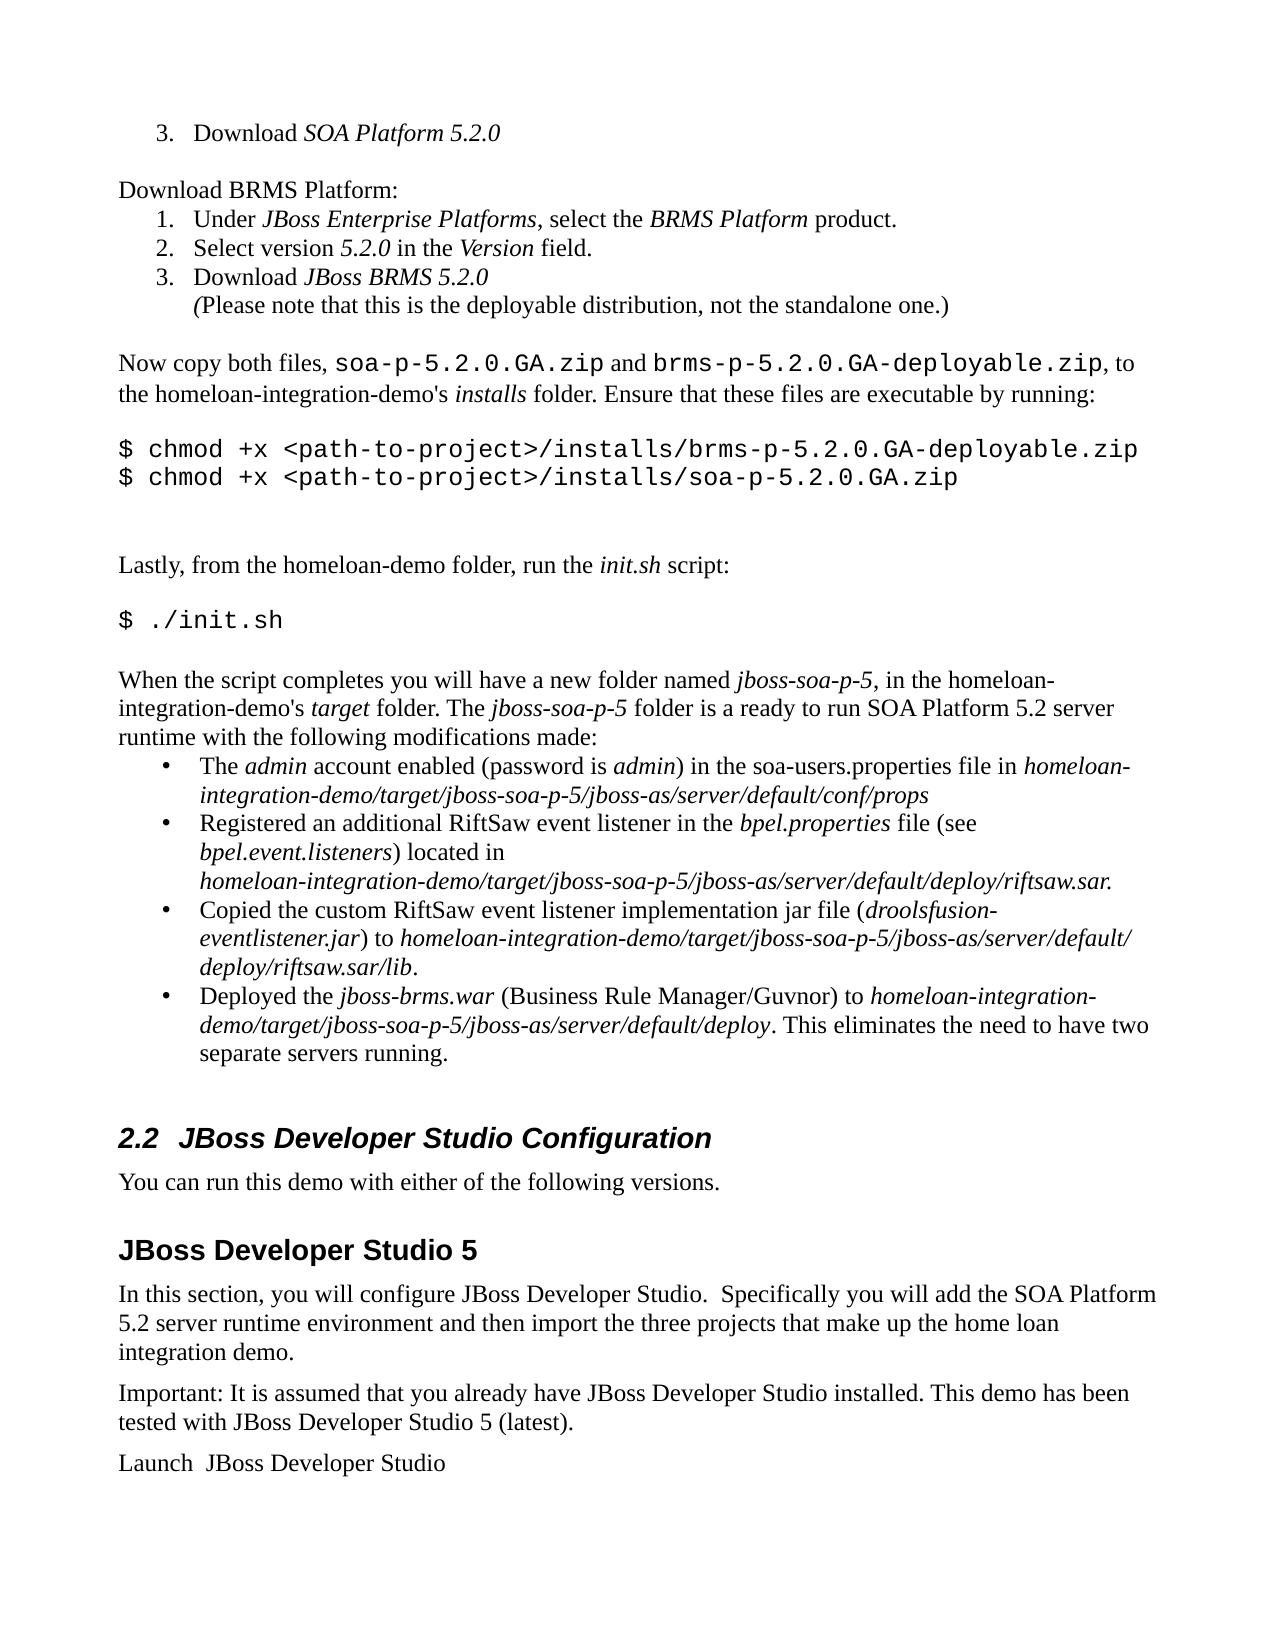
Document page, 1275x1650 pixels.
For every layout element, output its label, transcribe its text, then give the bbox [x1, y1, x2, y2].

text Now copy both files, soa-p-5.2.0.GA.zip and brms-p-5.2.0.GA-deployable.zip, to the homeloan-integration-demo's installs folder. Ensure that these files are executable by running: [118, 348, 1157, 408]
subtitle JBoss Developer Studio 5 [118, 1233, 1157, 1267]
list Registered an additional RiftSaw event listener in the bpel.properties file (see bpel.event.listeners) located in homeloan-integration-demo/target/jboss-soa-p-5/jboss-as/server/default/deploy/riftsaw.sar. [162, 808, 1157, 895]
text Launch JBoss Developer Studio [118, 1448, 1157, 1477]
list Select version 5.2.0 in the Version field. [156, 233, 1157, 262]
text Lastly, from the homeloan-demo folder, run the init.sh script: [118, 551, 1157, 579]
text In this section, you will configure JBoss Developer Studio. Specifically you will add the SOA Platform 5.2 server runtime environment and then import the three projects that make up the home loan integration demo. [118, 1279, 1157, 1366]
list Under JBoss Enterprise Platforms, select the BRMS Platform product. [156, 204, 1157, 233]
text $ chmod +x <path-to-project>/installs/soa-p-5.2.0.GA.zip [118, 465, 1157, 493]
list Download JBoss BRMS 5.2.0 (Please note that this is the deployable distribution, not the standalone one.) [156, 262, 1157, 319]
text $ ./init.sh [118, 608, 1157, 636]
list The admin account enabled (password is admin) in the soa-users.properties file in homeloan-integration-demo/target/jboss-soa-p-5/jboss-as/server/default/conf/props [162, 751, 1157, 808]
text Download BRMS Platform: [118, 147, 1157, 204]
subtitle JBoss Developer Studio Configuration [118, 1121, 1157, 1154]
list Copied the custom RiftSaw event listener implementation jar file (droolsfusion-eventlistener.jar) to homeloan-integration-demo/target/jboss-soa-p-5/jboss-as/server/default/deploy/riftsaw.sar/lib. [162, 895, 1157, 981]
text When the script completes you will have a new folder named jboss-soa-p-5, in the homeloan-integration-demo's target folder. The jboss-soa-p-5 folder is a ready to run SOA Platform 5.2 server runtime with the following modifications made: [118, 665, 1157, 751]
text You can run this demo with either of the following versions. [118, 1167, 1157, 1196]
list Download SOA Platform 5.2.0 [156, 118, 1157, 147]
list Deployed the jboss-brms.war (Business Rule Manager/Guvnor) to homeloan-integration-demo/target/jboss-soa-p-5/jboss-as/server/default/deploy. This eliminates the need to have two separate servers running. [162, 981, 1157, 1067]
text $ chmod +x <path-to-project>/installs/brms-p-5.2.0.GA-deployable.zip [118, 436, 1157, 465]
text Important: It is assumed that you already have JBoss Developer Studio installed. This demo has been tested with JBoss Developer Studio 5 (latest). [118, 1378, 1157, 1436]
